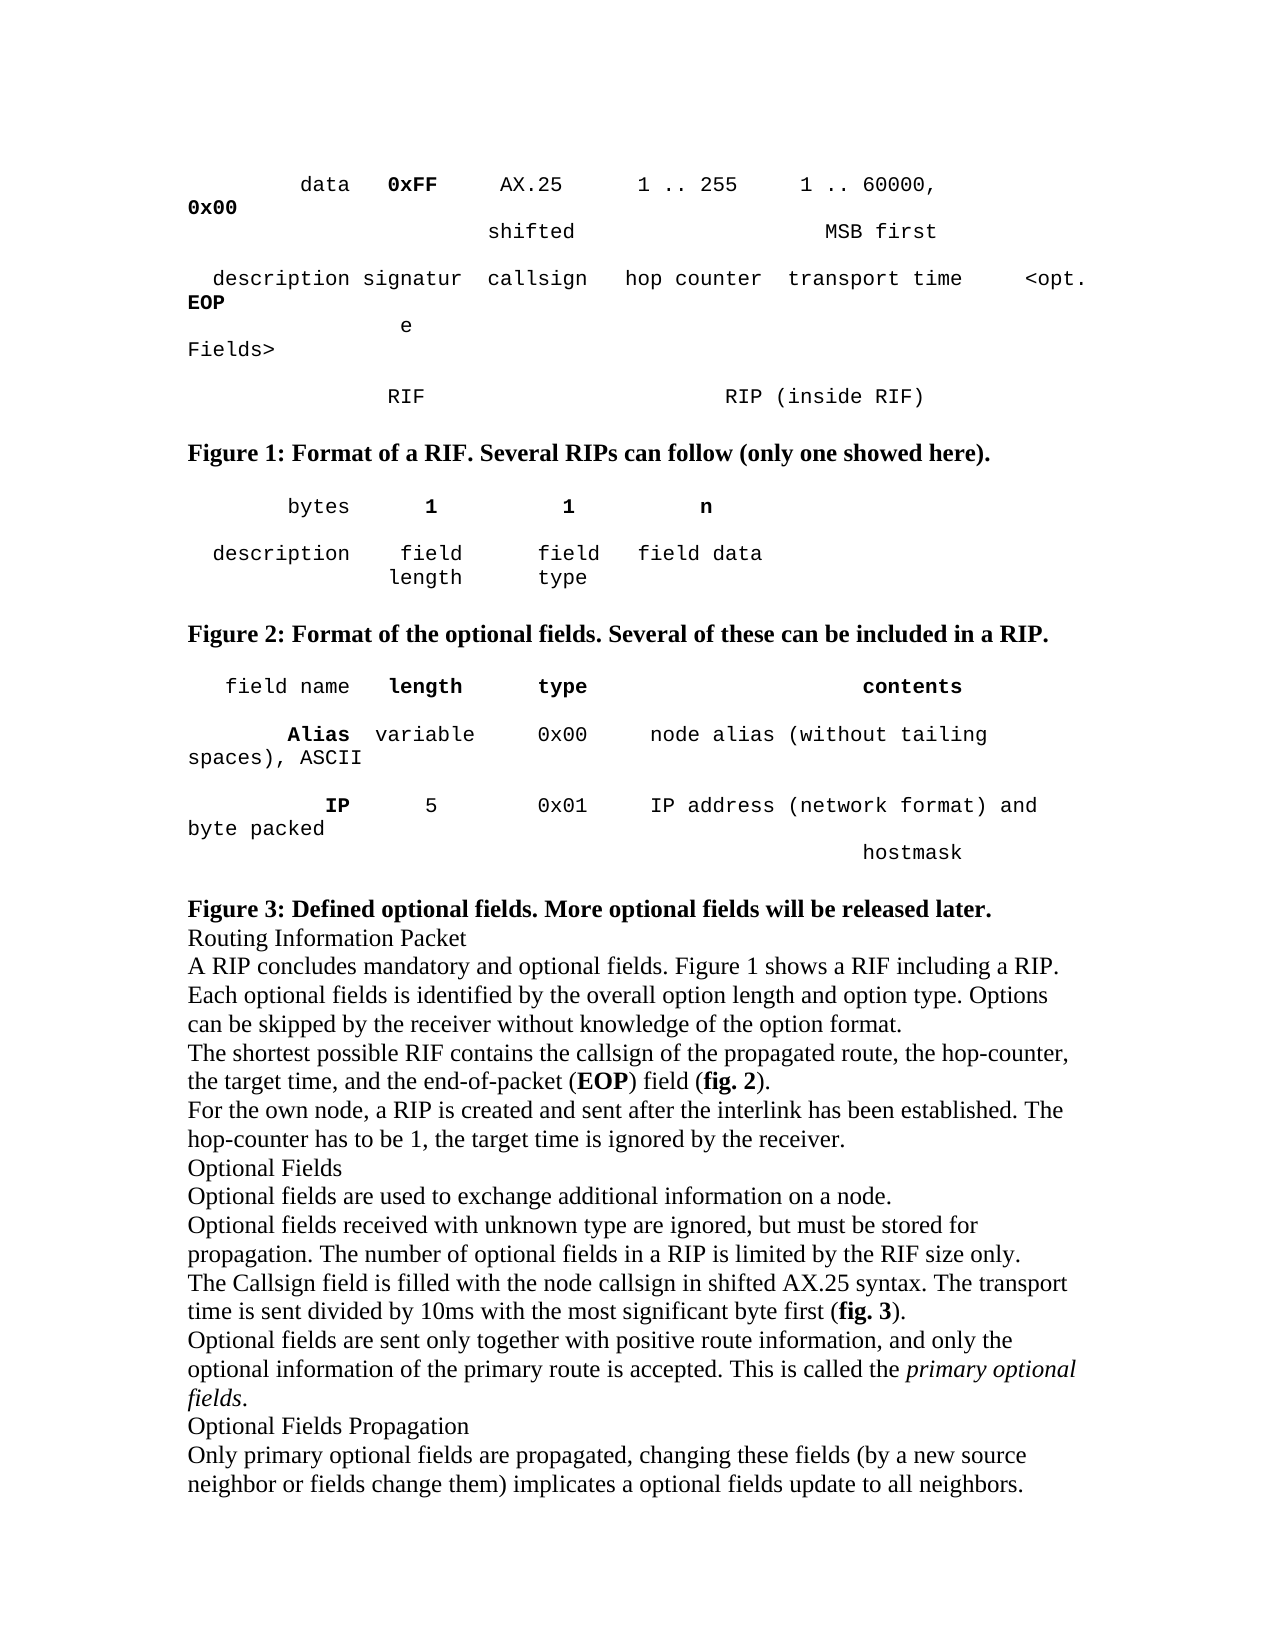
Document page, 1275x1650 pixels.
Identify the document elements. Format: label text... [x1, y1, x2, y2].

text Alias variable 0x00 node alias (without tailing spaces), ASCII [187, 724, 1087, 771]
text The Callsign field is filled with the node callsign in shifted AX.25 syntax. The transport time is sent divided by 10ms with the most significant byte first (fig. 3). [187, 1268, 1087, 1325]
text field name length type contents [187, 676, 1087, 700]
text Figure 1: Format of a RIF. Several RIPs can follow (only one showed here). [187, 438, 1087, 467]
text description signatur callsign hop counter transport time <opt. EOP [187, 268, 1087, 316]
text For the own node, a RIP is created and sent after the interlink has been established. The hop-counter has to be 1, the target time is ignored by the receiver. [187, 1095, 1087, 1153]
text RIF RIP (inside RIF) [187, 386, 1087, 410]
text Optional Fields [187, 1153, 1087, 1181]
text Figure 2: Format of the optional fields. Several of these can be included in a RIP. [187, 619, 1087, 648]
text length type [187, 567, 1087, 591]
text Routing Information Packet [187, 923, 1087, 951]
text IP 5 0x01 IP address (network format) and byte packed [187, 794, 1087, 842]
text Figure 3: Defined optional fields. More optional fields will be released later. [187, 894, 1087, 923]
text e Fields> [187, 316, 1087, 363]
text Optional fields are used to exchange additional information on a node. [187, 1181, 1087, 1210]
text The shortest possible RIF contains the callsign of the propagated route, the hop-counter, the target time, and the end-of-packet (EOP) field (fig. 2). [187, 1038, 1087, 1095]
text description field field field data [187, 543, 1087, 567]
text hostmask [187, 842, 1087, 866]
text shifted MSB first [187, 221, 1087, 244]
text Optional fields are sent only together with positive route information, and only the optional information of the primary route is accepted. This is called the primary optional fields. [187, 1325, 1087, 1411]
text A RIP concludes mandatory and optional fields. Figure 1 shows a RIF including a RIP. [187, 951, 1087, 980]
text Optional fields received with unknown type are ignored, but must be stored for propagation. The number of optional fields in a RIP is limited by the RIF size only. [187, 1210, 1087, 1268]
text Only primary optional fields are propagated, changing these fields (by a new source neighbor or fields change them) implicates a optional fields update to all neighbors. [187, 1440, 1087, 1498]
text bytes 1 1 n [187, 496, 1087, 519]
text Optional Fields Propagation [187, 1411, 1087, 1440]
text data 0xFF AX.25 1 .. 255 1 .. 60000, 0x00 [187, 174, 1087, 221]
text Each optional fields is identified by the overall option length and option type. Options can be skipped by the receiver without knowledge of the option format. [187, 980, 1087, 1038]
